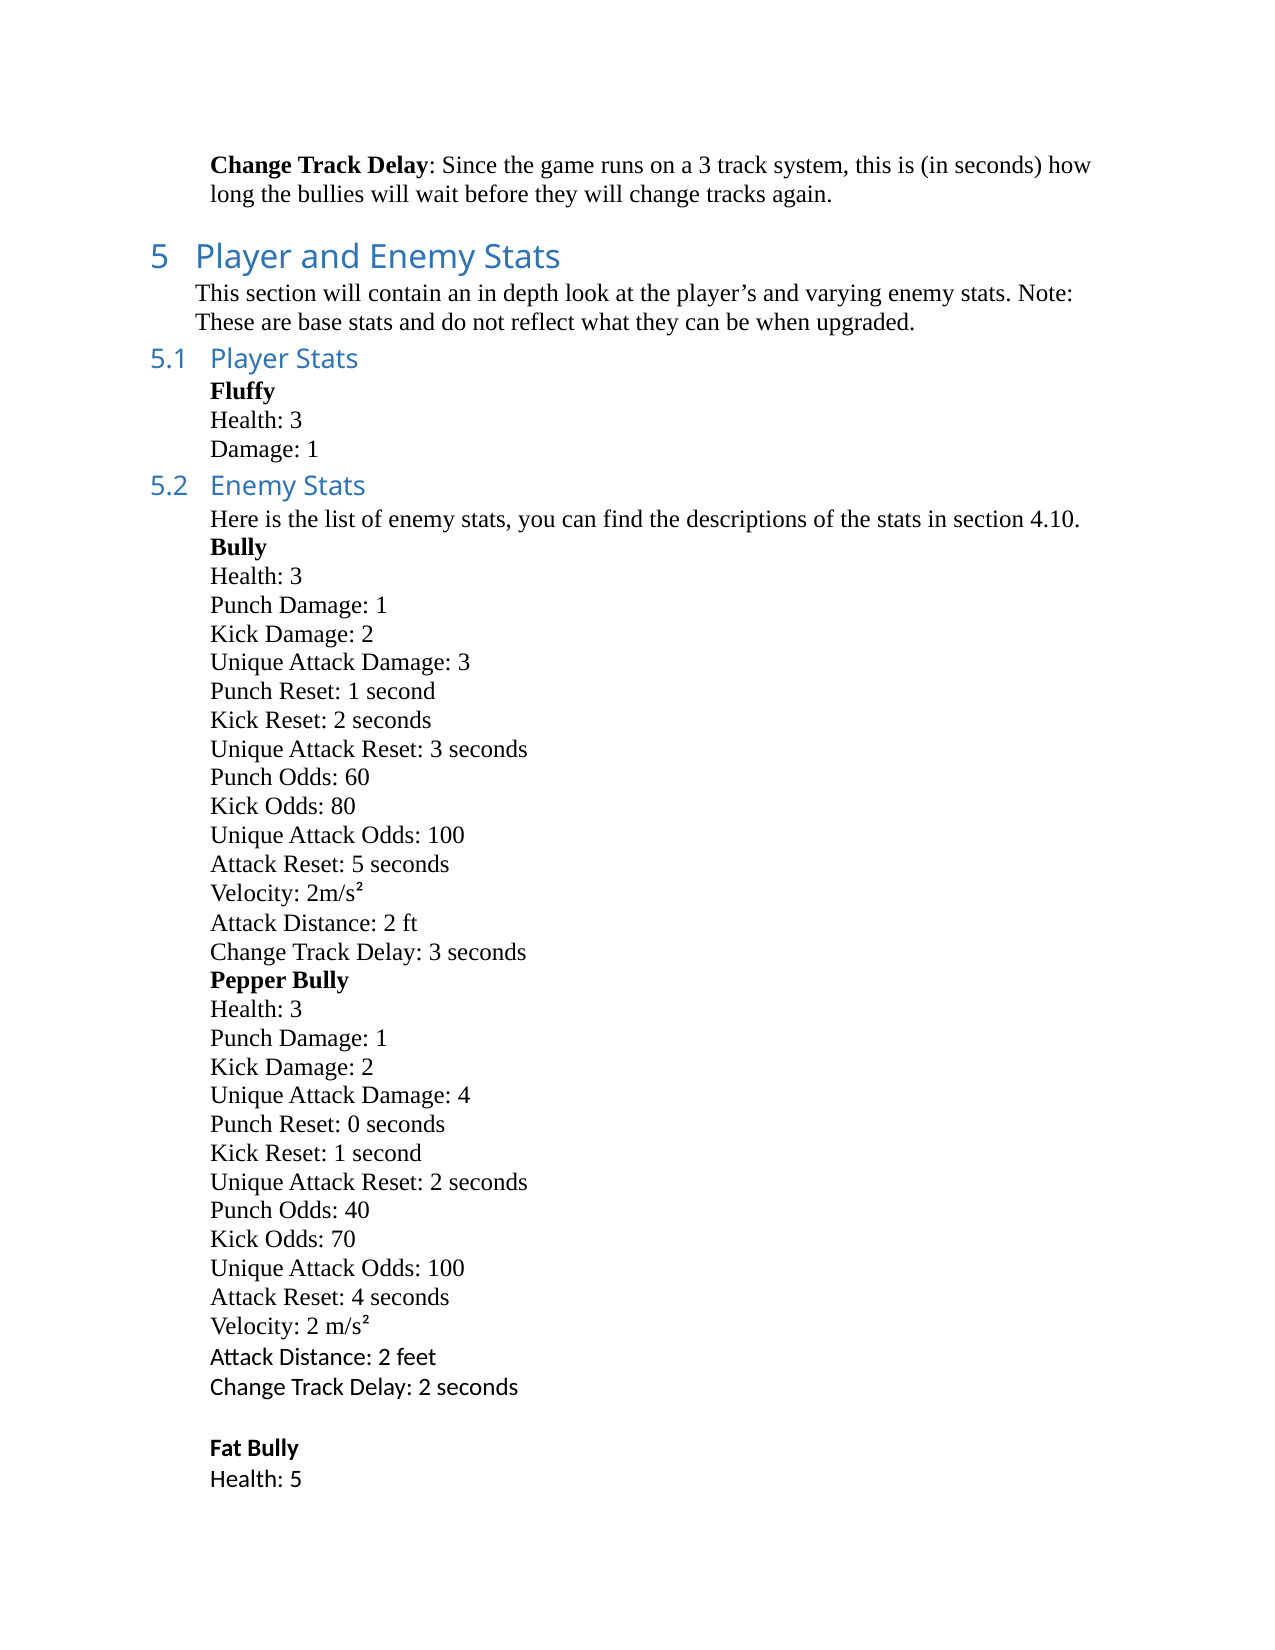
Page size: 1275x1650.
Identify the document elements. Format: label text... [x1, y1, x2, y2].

text Pepper Bully Health: 3 Punch Damage: 1 Kick Damage: 2 Unique Attack Damage: 4 Punch Reset: 0 seconds Kick Reset: 1 second Unique Attack Reset: 2 seconds Punch Odds: 40 Kick Odds: 70 Unique Attack Odds: 100 Attack Reset: 4 seconds Velocity: 2 m/s² Attack Distance: 2 feet Change Track Delay: 2 seconds Fat Bully Health: 5 [210, 966, 1125, 1494]
text This section will contain an in depth look at the player’s and varying enemy stats. Note: These are base stats and do not reflect what they can be when upgraded. [195, 278, 1125, 335]
subtitle Player Stats [150, 339, 1125, 376]
subtitle Enemy Stats [150, 467, 1125, 504]
subtitle Player and Enemy Stats [150, 232, 1125, 278]
text Here is the list of enemy stats, you can find the descriptions of the stats in section 4.10. [210, 504, 1125, 532]
text Fluffy Health: 3 Damage: 1 [210, 376, 1125, 463]
text Change Track Delay: Since the game runs on a 3 track system, this is (in seconds) how long the bullies will wait before they will change tracks again. [210, 150, 1125, 207]
text Bully Health: 3 Punch Damage: 1 Kick Damage: 2 Unique Attack Damage: 3 Punch Reset: 1 second Kick Reset: 2 seconds Unique Attack Reset: 3 seconds Punch Odds: 60 Kick Odds: 80 Unique Attack Odds: 100 Attack Reset: 5 seconds Velocity: 2m/s² Attack Distance: 2 ft Change Track Delay: 3 seconds [210, 532, 1125, 966]
